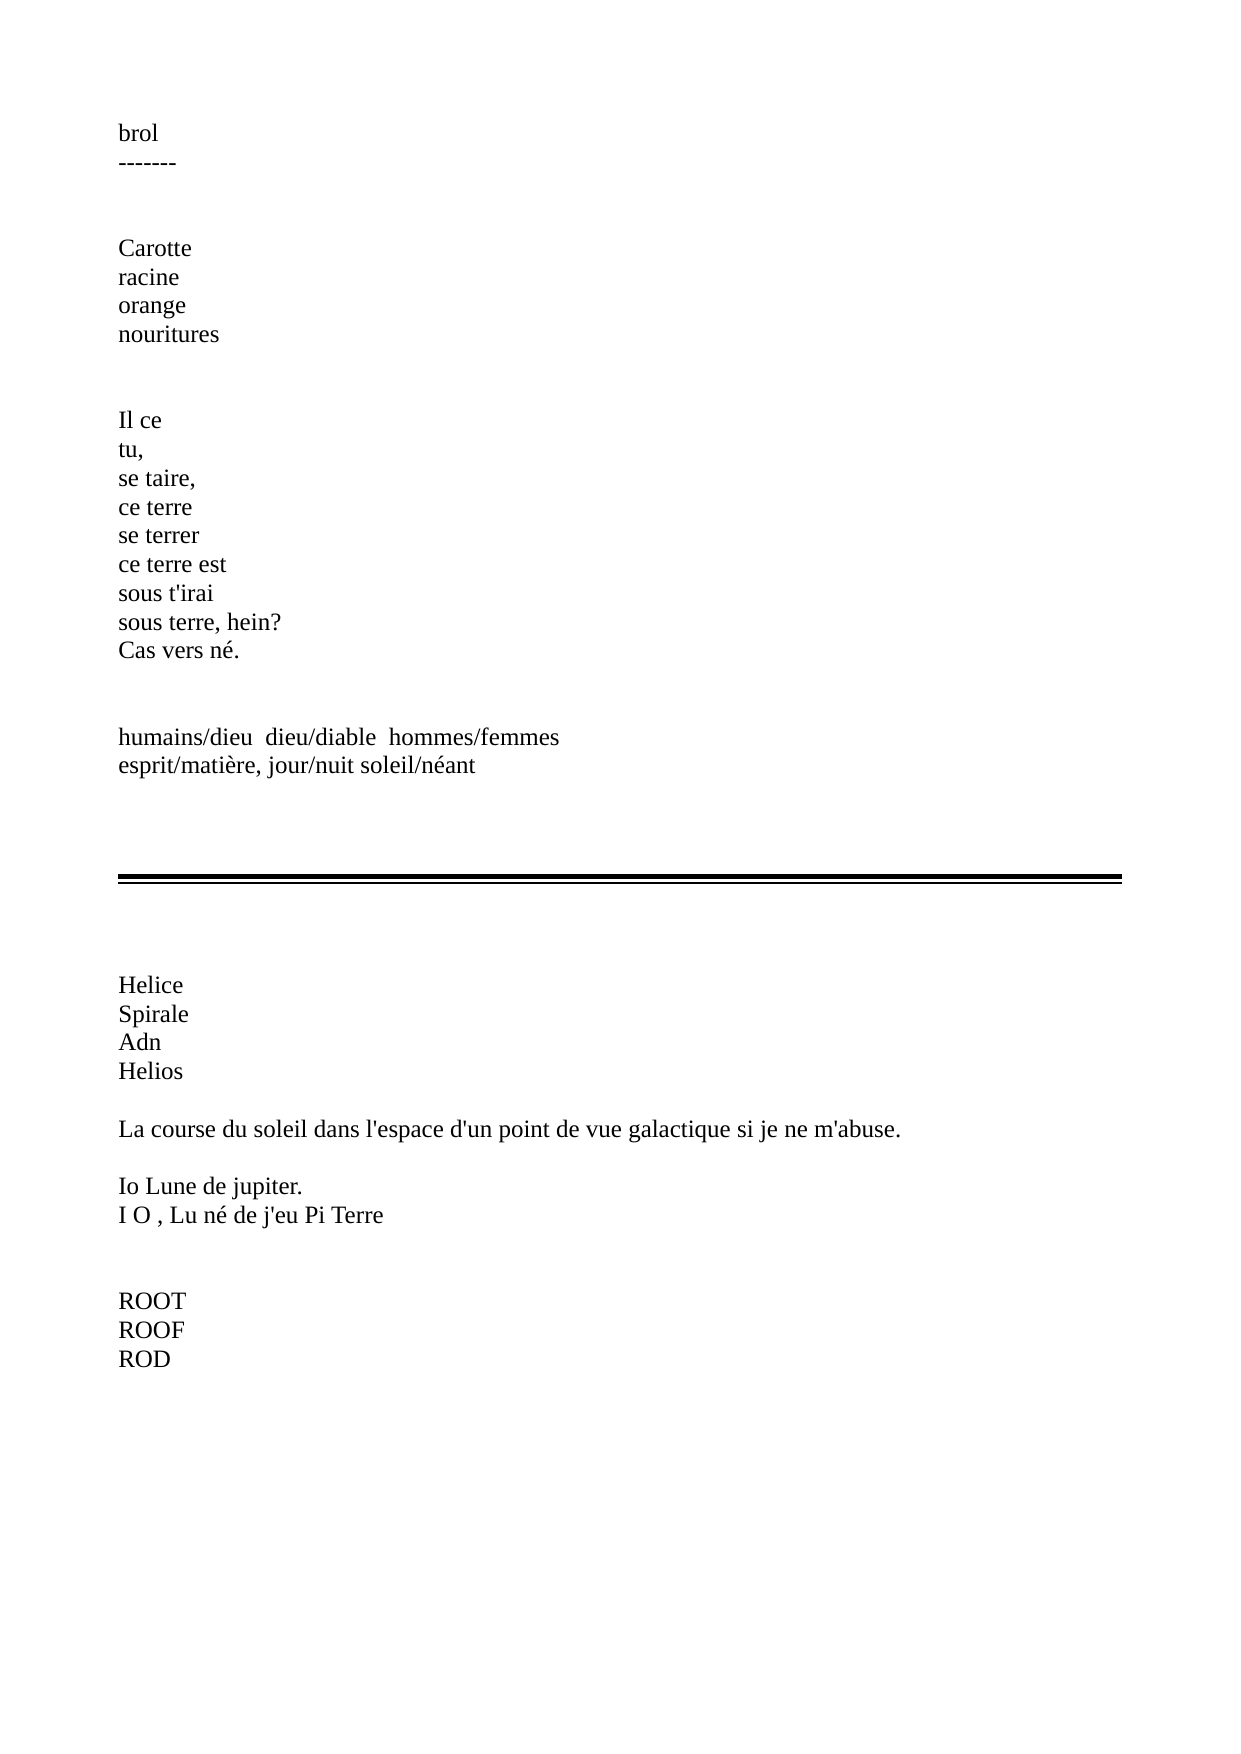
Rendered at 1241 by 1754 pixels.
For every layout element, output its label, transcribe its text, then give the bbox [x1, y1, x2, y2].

text Io Lune de jupiter. [118, 1171, 1122, 1200]
text ROD [118, 1344, 1122, 1372]
text nouritures [118, 319, 1122, 348]
text orange [118, 291, 1122, 319]
text se terrer [118, 521, 1122, 549]
text tu, [118, 434, 1122, 463]
text ROOT [118, 1286, 1122, 1315]
text racine [118, 262, 1122, 291]
text ce terre [118, 492, 1122, 521]
text Adn [118, 1027, 1122, 1056]
text ------- [118, 147, 1122, 176]
text Helios [118, 1056, 1122, 1085]
text Cas vers né. [118, 636, 1122, 664]
text humains/dieu dieu/diable hommes/femmes [118, 722, 1122, 751]
text sous terre, hein? [118, 607, 1122, 636]
text sous t'irai [118, 578, 1122, 607]
text Helice [118, 970, 1122, 999]
text ROOF [118, 1315, 1122, 1344]
text ce terre est [118, 549, 1122, 578]
text Carotte [118, 233, 1122, 262]
text se taire, [118, 463, 1122, 492]
text esprit/matière, jour/nuit soleil/néant [118, 751, 1122, 779]
text Spirale [118, 999, 1122, 1027]
text brol [118, 118, 1122, 147]
text Il ce [118, 406, 1122, 434]
text La course du soleil dans l'espace d'un point de vue galactique si je ne m'abuse. [118, 1114, 1122, 1142]
text I O , Lu né de j'eu Pi Terre [118, 1200, 1122, 1229]
